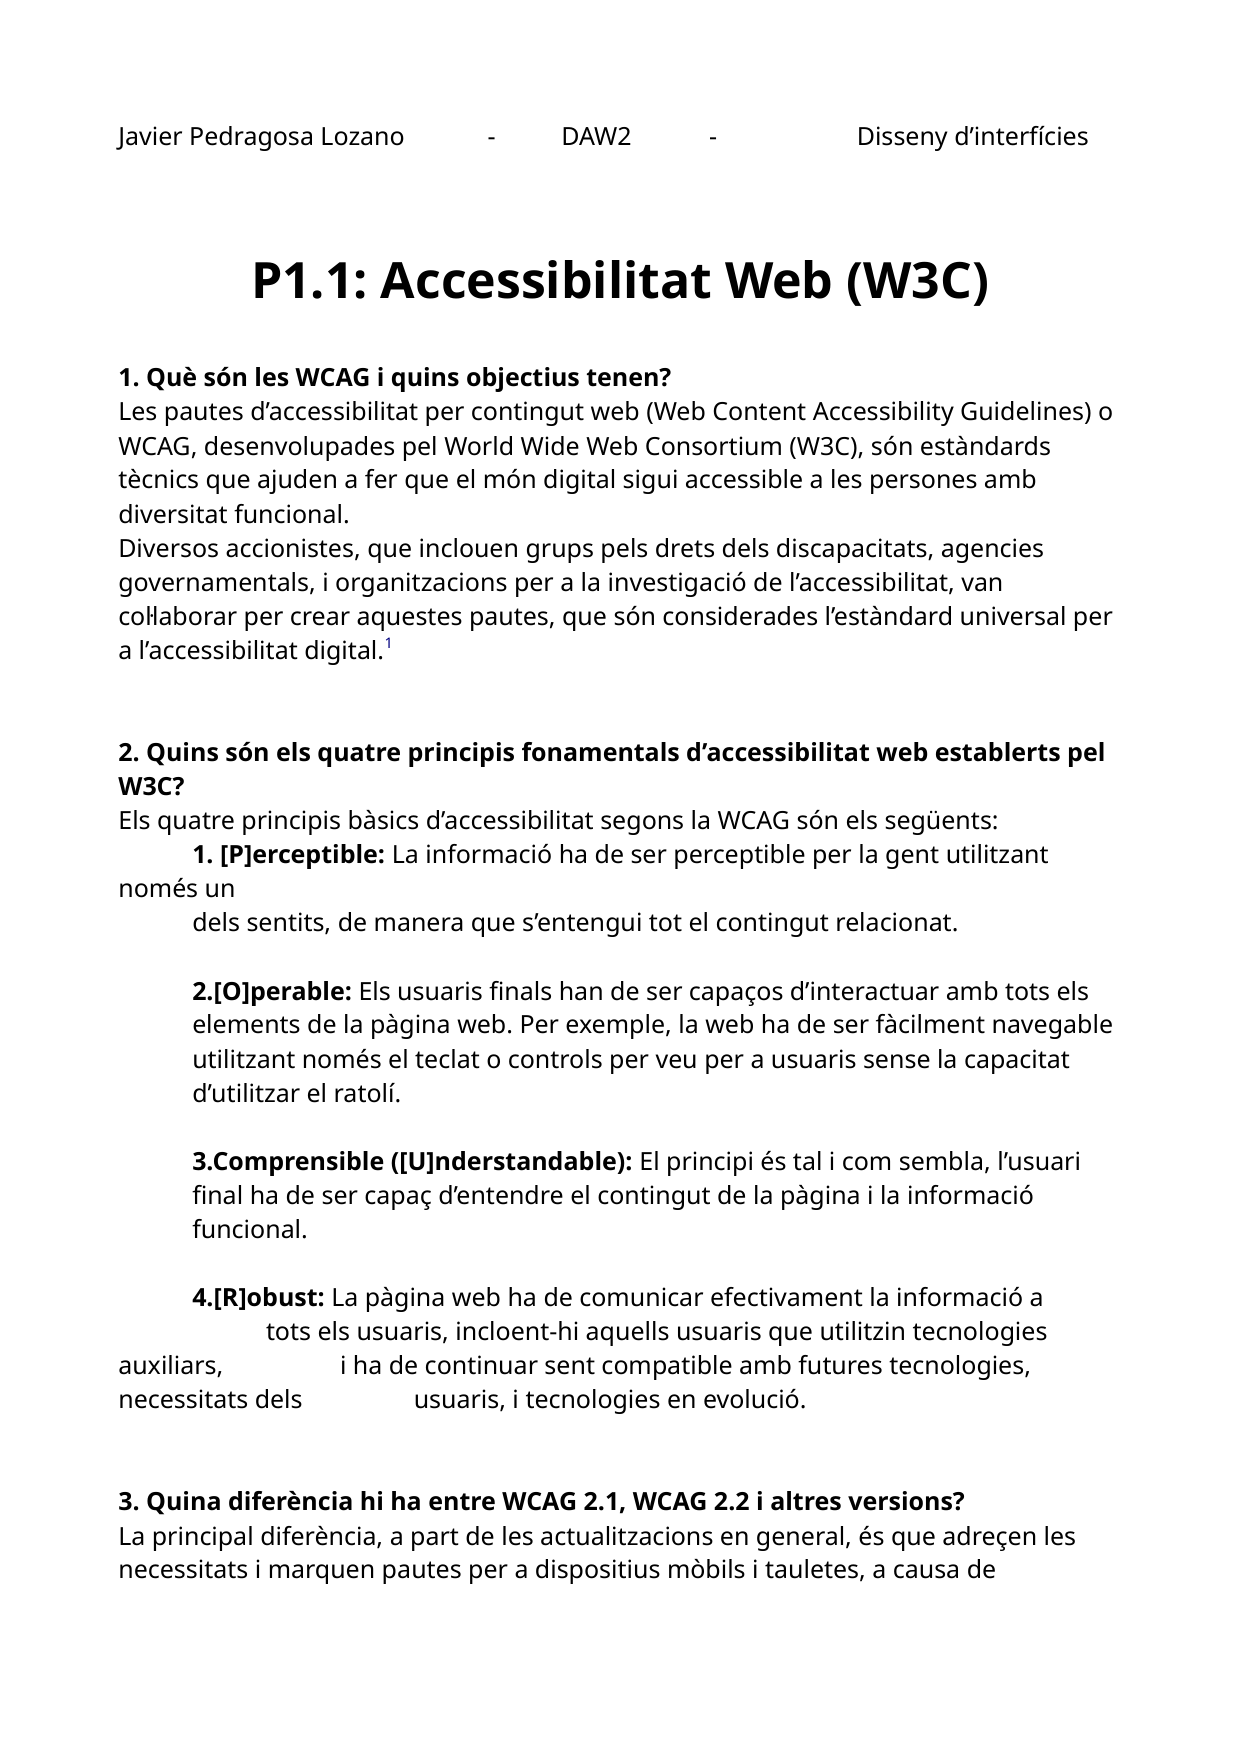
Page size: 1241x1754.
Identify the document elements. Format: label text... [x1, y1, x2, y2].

text 3.Comprensible ([U]nderstandable): El principi és tal i com sembla, l’usuari final ha de ser capaç d’entendre el contingut de la pàgina i la informació funcional. [118, 1143, 1122, 1246]
subtitle P1.1: Accessibilitat Web (W3C) [118, 245, 1122, 313]
text Diversos accionistes, que inclouen grups pels drets dels discapacitats, agencies governamentals, i organitzacions per a la investigació de l’accessibilitat, van col·laborar per crear aquestes pautes, que són considerades l’estàndard universal per a l’accessibilitat digital.1 [118, 530, 1122, 667]
text W3C? [118, 769, 1122, 803]
text Els quatre principis bàsics d’accessibilitat segons la WCAG són els següents: [118, 803, 1122, 837]
text La principal diferència, a part de les actualitzacions en general, és que adreçen les necessitats i marquen pautes per a dispositius mòbils i tauletes, a causa de [118, 1518, 1122, 1586]
text 1. Què són les WCAG i quins objectius tenen? [118, 360, 1122, 394]
text 1. [P]erceptible: La informació ha de ser perceptible per la gent utilitzant només un [118, 837, 1122, 905]
text 2. Quins són els quatre principis fonamentals d’accessibilitat web establerts pel [118, 735, 1122, 769]
text 3. Quina diferència hi ha entre WCAG 2.1, WCAG 2.2 i altres versions? [118, 1484, 1122, 1518]
text dels sentits, de manera que s’entengui tot el contingut relacionat. [118, 905, 1122, 939]
text 4.[R]obust: La pàgina web ha de comunicar efectivament la informació a tots els usuaris, incloent-hi aquells usuaris que utilitzin tecnologies auxiliars, i ha de continuar sent compatible amb futures tecnologies, necessitats dels usuaris, i tecnologies en evolució. [118, 1280, 1122, 1416]
text 2.[O]perable: Els usuaris finals han de ser capaços d’interactuar amb tots els elements de la pàgina web. Per exemple, la web ha de ser fàcilment navegable utilitzant només el teclat o controls per veu per a usuaris sense la capacitat d’utilitzar el ratolí. [118, 973, 1122, 1109]
text Javier Pedragosa Lozano - DAW2 - Disseny d’interfícies [118, 118, 1122, 152]
text Les pautes d’accessibilitat per contingut web (Web Content Accessibility Guidelines) o WCAG, desenvolupades pel World Wide Web Consortium (W3C), són estàndards tècnics que ajuden a fer que el món digital sigui accessible a les persones amb diversitat funcional. [118, 394, 1122, 530]
